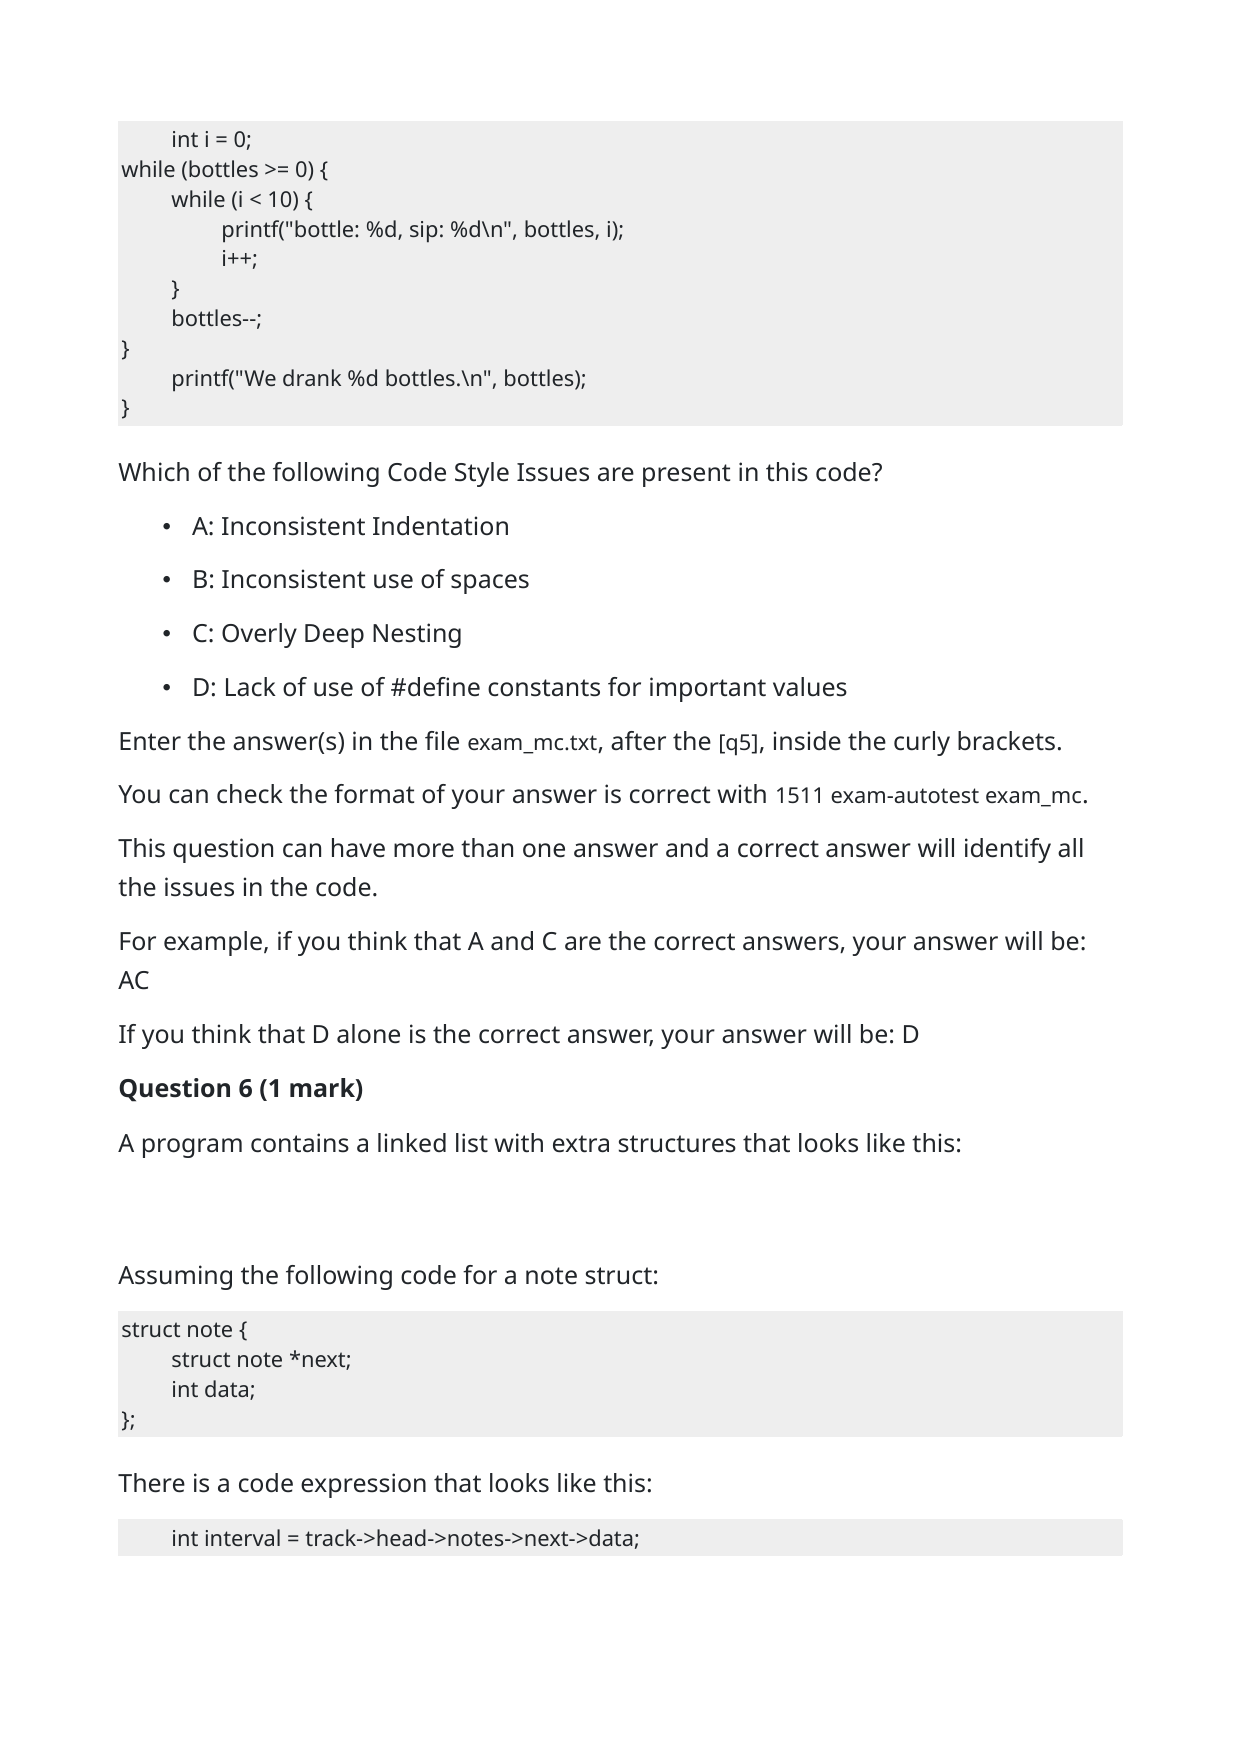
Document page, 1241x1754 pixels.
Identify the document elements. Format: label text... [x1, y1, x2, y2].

list C: Overly Deep Nesting [162, 616, 1122, 650]
text struct note { [119, 1312, 1122, 1341]
text If you think that D alone is the correct answer, your answer will be: D [118, 1017, 1122, 1051]
text int i = 0; [119, 122, 1122, 151]
text For example, if you think that A and C are the correct answers, your answer will be: AC [118, 924, 1122, 997]
text Enter the answer(s) in the file exam_mc.txt, after the [q5], inside the curly brackets. [118, 723, 1122, 757]
text } [119, 270, 1122, 300]
text int interval = track->head->notes->next->data; [119, 1521, 1122, 1555]
text A program contains a linked list with extra structures that looks like this: [118, 1126, 1122, 1160]
text int data; [119, 1371, 1122, 1401]
list D: Lack of use of #define constants for important values [162, 669, 1122, 704]
text This question can have more than one answer and a correct answer will identify all the issues in the code. [118, 831, 1122, 904]
text } [119, 330, 1122, 359]
list A: Inconsistent Indentation [162, 508, 1122, 542]
text while (i < 10) { [119, 181, 1122, 211]
list B: Inconsistent use of spaces [162, 562, 1122, 596]
text There is a code expression that looks like this: [118, 1466, 1122, 1500]
text printf("bottle: %d, sip: %d\n", bottles, i); [119, 211, 1122, 240]
text i++; [119, 240, 1122, 270]
text printf("We drank %d bottles.\n", bottles); [119, 359, 1122, 389]
text struct note *next; [119, 1341, 1122, 1371]
text while (bottles >= 0) { [119, 151, 1122, 181]
subtitle Question 6 (1 mark) [118, 1070, 1122, 1104]
text }; [119, 1401, 1122, 1436]
text bottles--; [119, 300, 1122, 330]
text Assuming the following code for a note struct: [118, 1257, 1122, 1291]
text } [119, 389, 1122, 425]
text You can check the format of your answer is correct with 1511 exam-autotest exam_mc. [118, 777, 1122, 811]
text Which of the following Code Style Issues are present in this code? [118, 454, 1122, 489]
